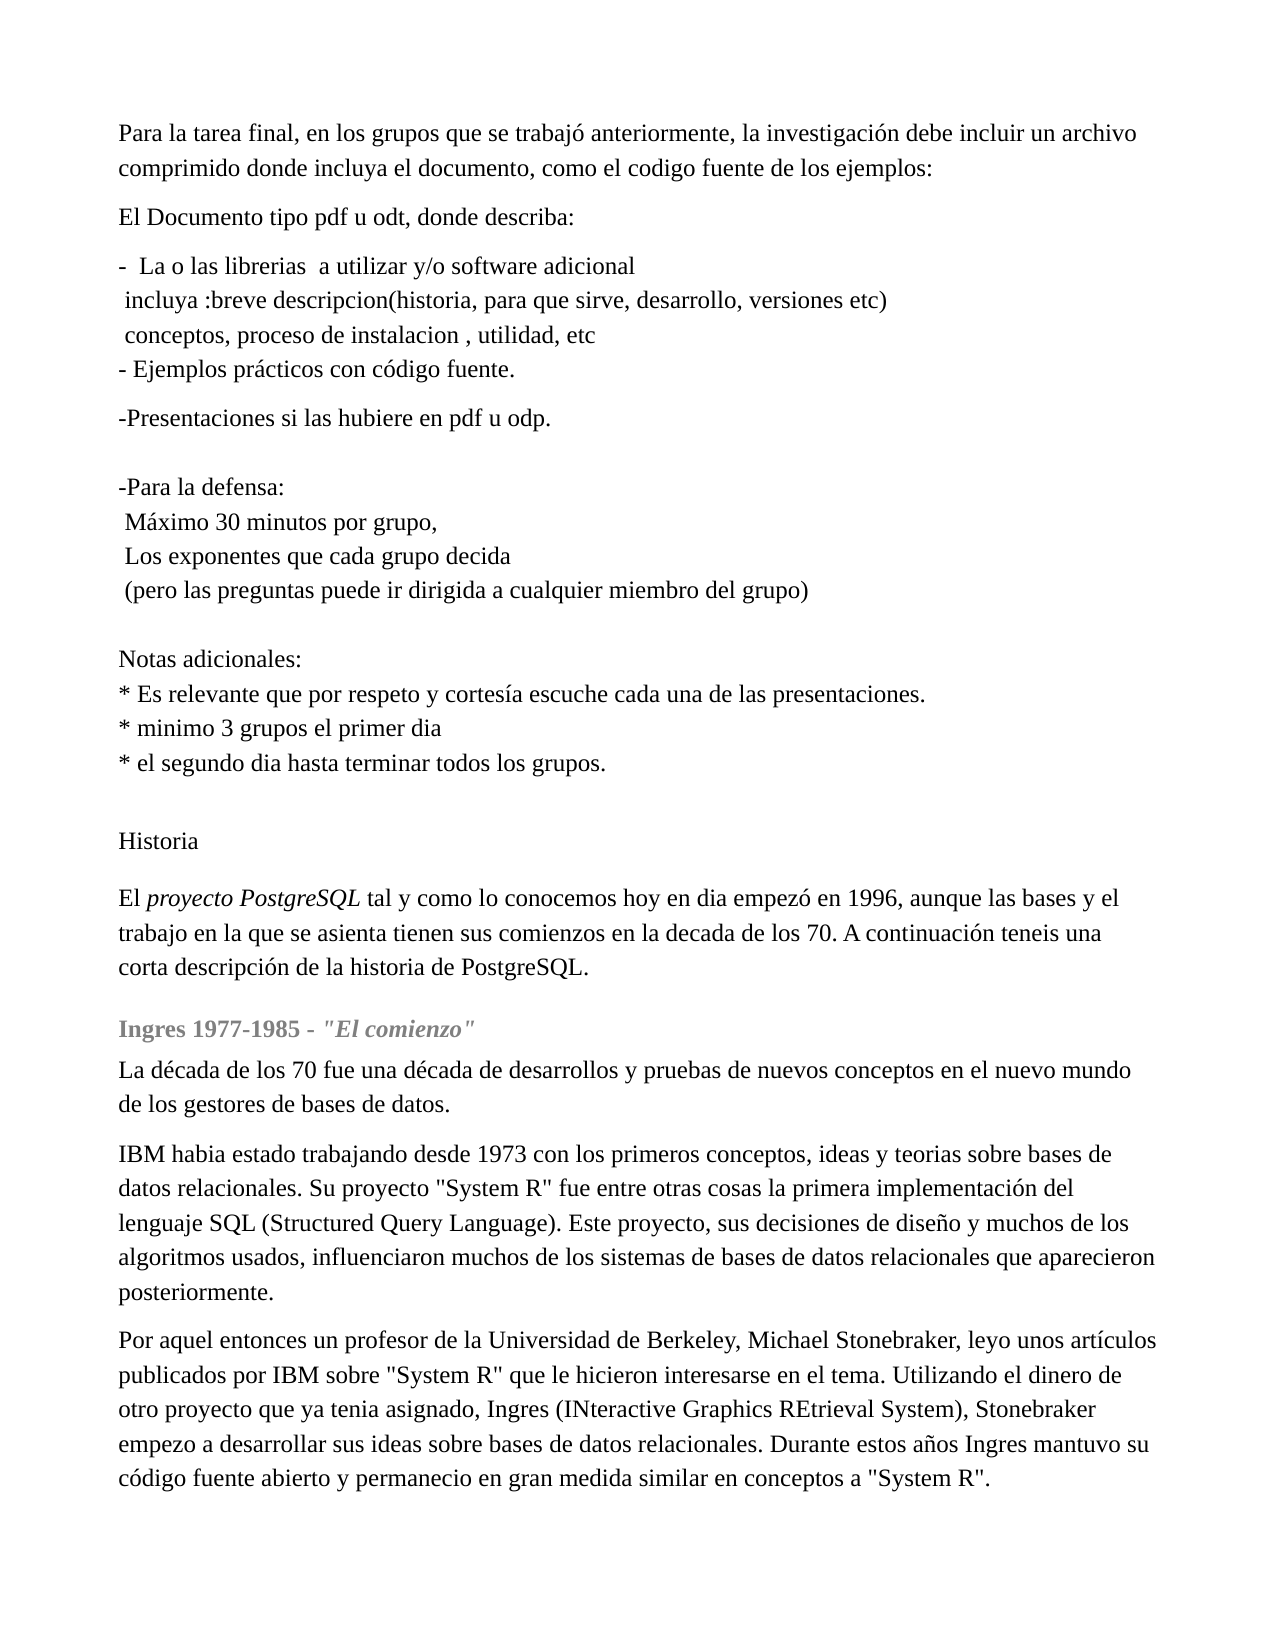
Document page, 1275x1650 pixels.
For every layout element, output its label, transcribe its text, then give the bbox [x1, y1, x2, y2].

text El proyecto PostgreSQL tal y como lo conocemos hoy en dia empezó en 1996, aunque las bases y el trabajo en la que se asienta tienen sus comienzos en la decada de los 70. A continuación teneis una corta descripción de la historia de PostgreSQL. [118, 883, 1157, 981]
text Por aquel entonces un profesor de la Universidad de Berkeley, Michael Stonebraker, leyo unos artículos publicados por IBM sobre "System R" que le hicieron interesarse en el tema. Utilizando el dinero de otro proyecto que ya tenia asignado, Ingres (INteractive Graphics REtrieval System), Stonebraker empezo a desarrollar sus ideas sobre bases de datos relacionales. Durante estos años Ingres mantuvo su código fuente abierto y permanecio en gran medida similar en conceptos a "System R". [118, 1326, 1157, 1492]
text -Presentaciones si las hubiere en pdf u odp. -Para la defensa: Máximo 30 minutos por grupo, Los exponentes que cada grupo decida (pero las preguntas puede ir dirigida a cualquier miembro del grupo) Notas adicionales: * Es relevante que por respeto y cortesía escuche cada una de las presentaciones. * minimo 3 grupos el primer dia * el segundo dia hasta terminar todos los grupos. [118, 403, 1157, 777]
text - La o las librerias a utilizar y/o software adicional incluya :breve descripcion(historia, para que sirve, desarrollo, versiones etc) conceptos, proceso de instalacion , utilidad, etc - Ejemplos prácticos con código fuente. [118, 251, 1157, 383]
text IBM habia estado trabajando desde 1973 con los primeros conceptos, ideas y teorias sobre bases de datos relacionales. Su proyecto "System R" fue entre otras cosas la primera implementación del lenguaje SQL (Structured Query Language). Este proyecto, sus decisiones de diseño y muchos de los algoritmos usados, influenciaron muchos de los sistemas de bases de datos relacionales que aparecieron posteriormente. [118, 1139, 1157, 1305]
text El Documento tipo pdf u odt, donde describa: [118, 202, 1157, 230]
subtitle Ingres 1977-1985 - "El comienzo" [118, 1014, 1157, 1043]
text Historia [118, 826, 1157, 854]
text La década de los 70 fue una década de desarrollos y pruebas de nuevos conceptos en el nuevo mundo de los gestores de bases de datos. [118, 1055, 1157, 1118]
text Para la tarea final, en los grupos que se trabajó anteriormente, la investigación debe incluir un archivo comprimido donde incluya el documento, como el codigo fuente de los ejemplos: [118, 118, 1157, 181]
